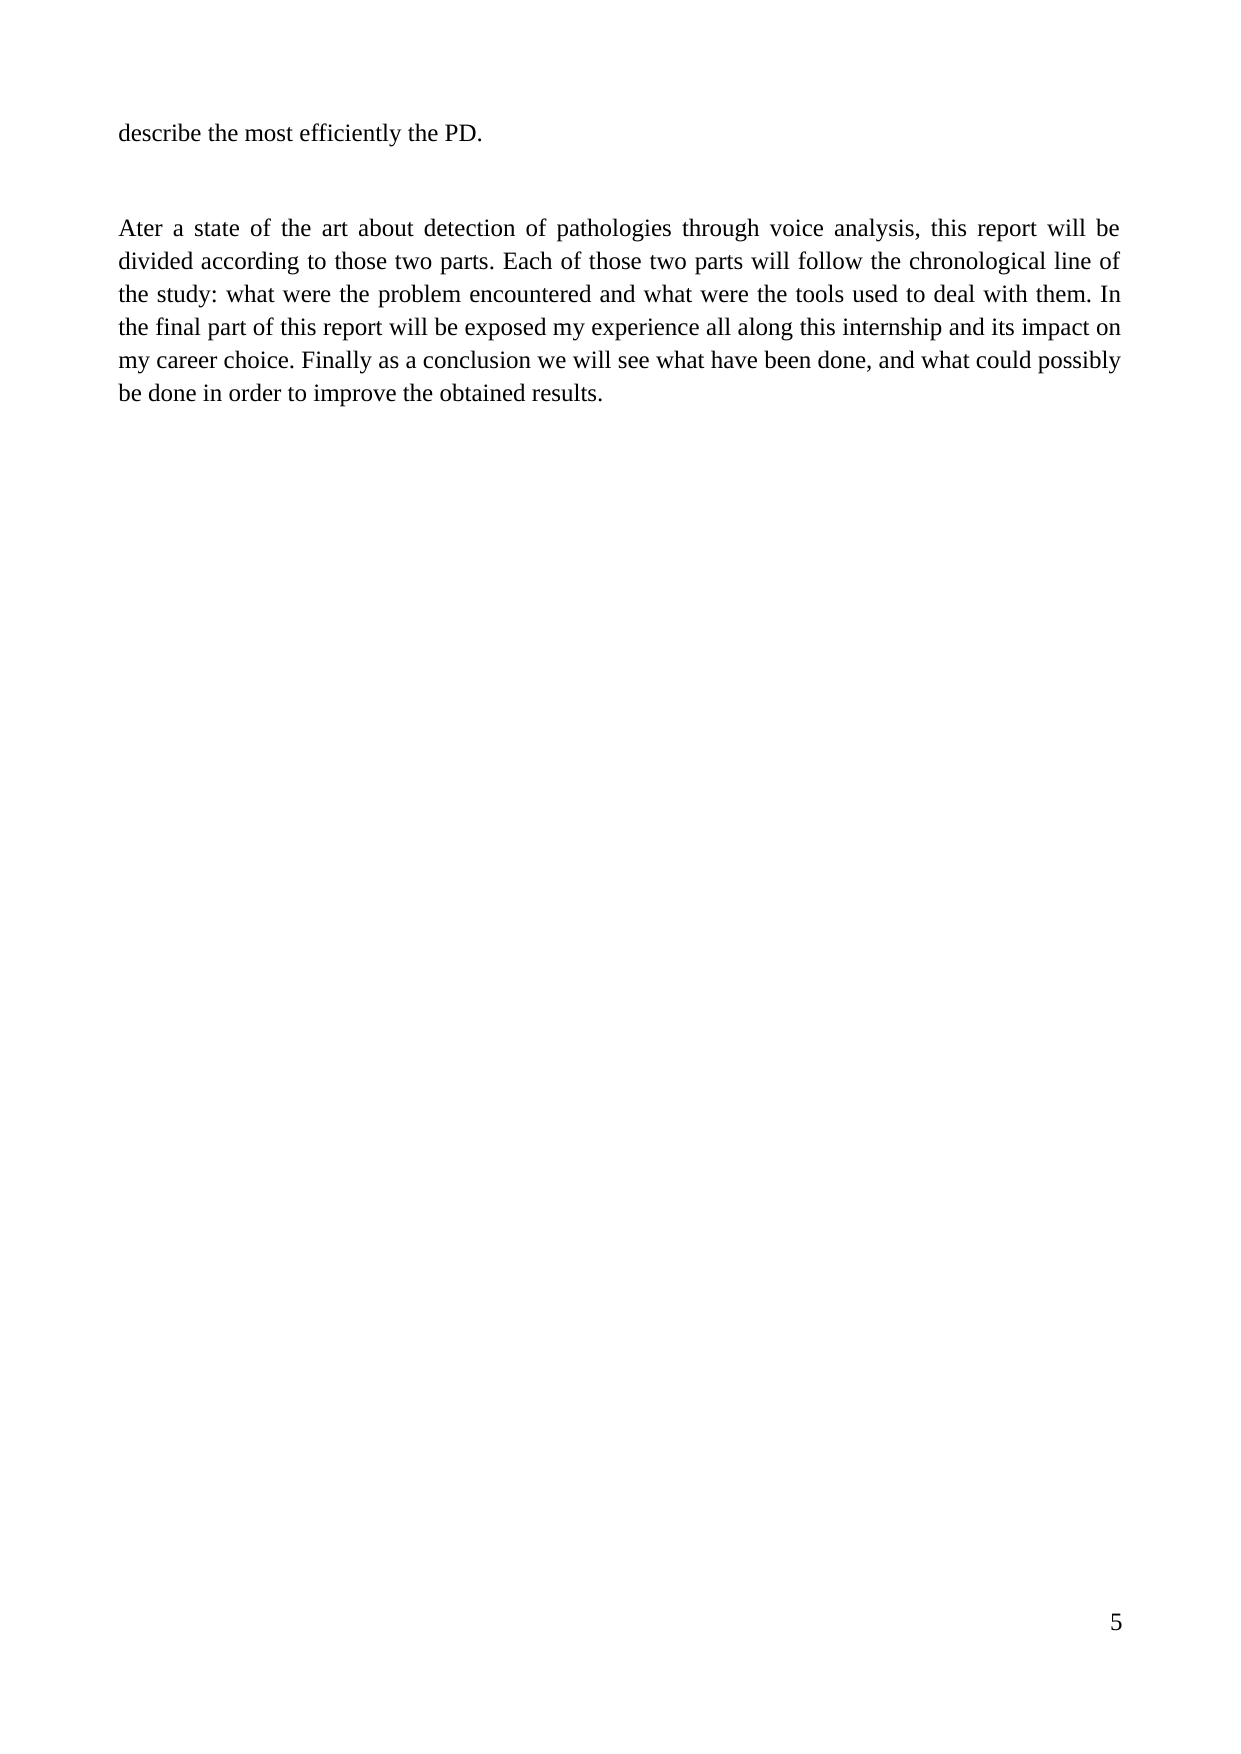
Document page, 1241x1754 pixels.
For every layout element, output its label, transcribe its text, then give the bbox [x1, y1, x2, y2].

text Ater a state of the art about detection of pathologies through voice analysis, this report will be divided according to those two parts. Each of those two parts will follow the chronological line of the study: what were the problem encountered and what were the tools used to deal with them. In the final part of this report will be exposed my experience all along this internship and its impact on my career choice. Finally as a conclusion we will see what have been done, and what could possibly be done in order to improve the obtained results. [118, 213, 1122, 407]
text describe the most efficiently the PD. [118, 118, 1122, 147]
